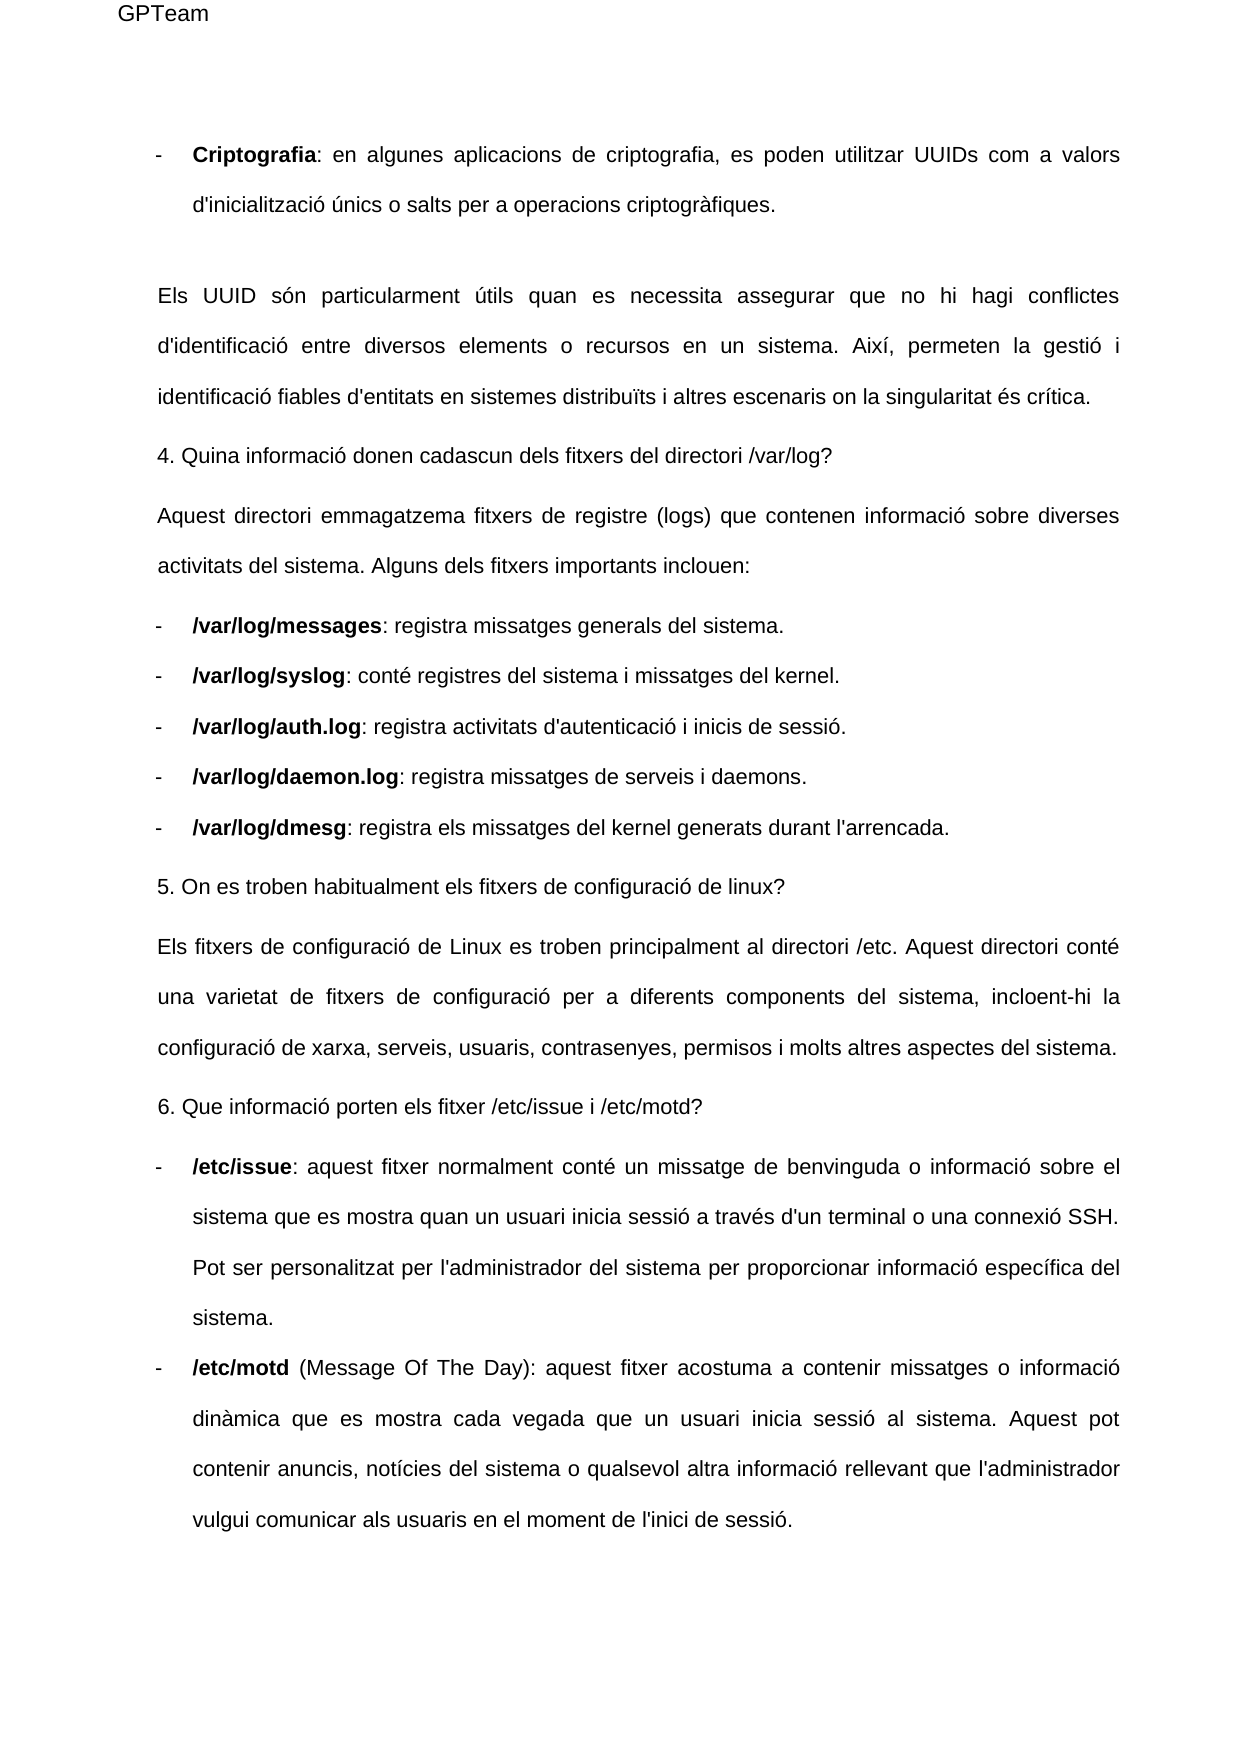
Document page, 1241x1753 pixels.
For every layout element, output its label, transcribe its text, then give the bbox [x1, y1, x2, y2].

text 5. On es troben habitualment els fitxers de configuració de linux? [157, 874, 1121, 899]
text Aquest directori emmagatzema fitxers de registre (logs) que contenen informació sobre diverses activitats del sistema. Alguns dels fitxers importants inclouen: [157, 503, 1121, 578]
text 6. Que informació porten els fitxer /etc/issue i /etc/motd? [157, 1094, 1121, 1119]
list /var/log/auth.log: registra activitats d'autenticació i inicis de sessió. [155, 713, 1121, 739]
list /var/log/daemon.log: registra missatges de serveis i daemons. [155, 764, 1121, 789]
text 4. Quina informació donen cadascun dels fitxers del directori /var/log? [157, 443, 1121, 468]
list /etc/issue: aquest fitxer normalment conté un missatge de benvinguda o informació sobre el sistema que es mostra quan un usuari inicia sessió a través d'un terminal o una connexió SSH. Pot ser personalitzat per l'administrador del sistema per proporcionar informació específica del sistema. [155, 1153, 1121, 1330]
list Criptografia: en algunes aplicacions de criptografia, es poden utilitzar UUIDs com a valors d'inicialització únics o salts per a operacions criptogràfiques. [155, 141, 1121, 217]
text Els UUID són particularment útils quan es necessita assegurar que no hi hagi conflictes d'identificació entre diversos elements o recursos en un sistema. Així, permeten la gestió i identificació fiables d'entitats en sistemes distribuïts i altres escenaris on la singularitat és crítica. [157, 283, 1121, 409]
list /var/log/syslog: conté registres del sistema i missatges del kernel. [155, 663, 1121, 688]
list /etc/motd (Message Of The Day): aquest fitxer acostuma a contenir missatges o informació dinàmica que es mostra cada vegada que un usuari inicia sessió al sistema. Aquest pot contenir anuncis, notícies del sistema o qualsevol altra informació rellevant que l'administrador vulgui comunicar als usuaris en el moment de l'inici de sessió. [155, 1355, 1121, 1532]
text Els fitxers de configuració de Linux es troben principalment al directori /etc. Aquest directori conté una varietat de fitxers de configuració per a diferents components del sistema, incloent-hi la configuració de xarxa, serveis, usuaris, contrasenyes, permisos i molts altres aspectes del sistema. [157, 933, 1121, 1059]
list /var/log/dmesg: registra els missatges del kernel generats durant l'arrencada. [155, 814, 1121, 839]
list /var/log/messages: registra missatges generals del sistema. [155, 613, 1121, 638]
